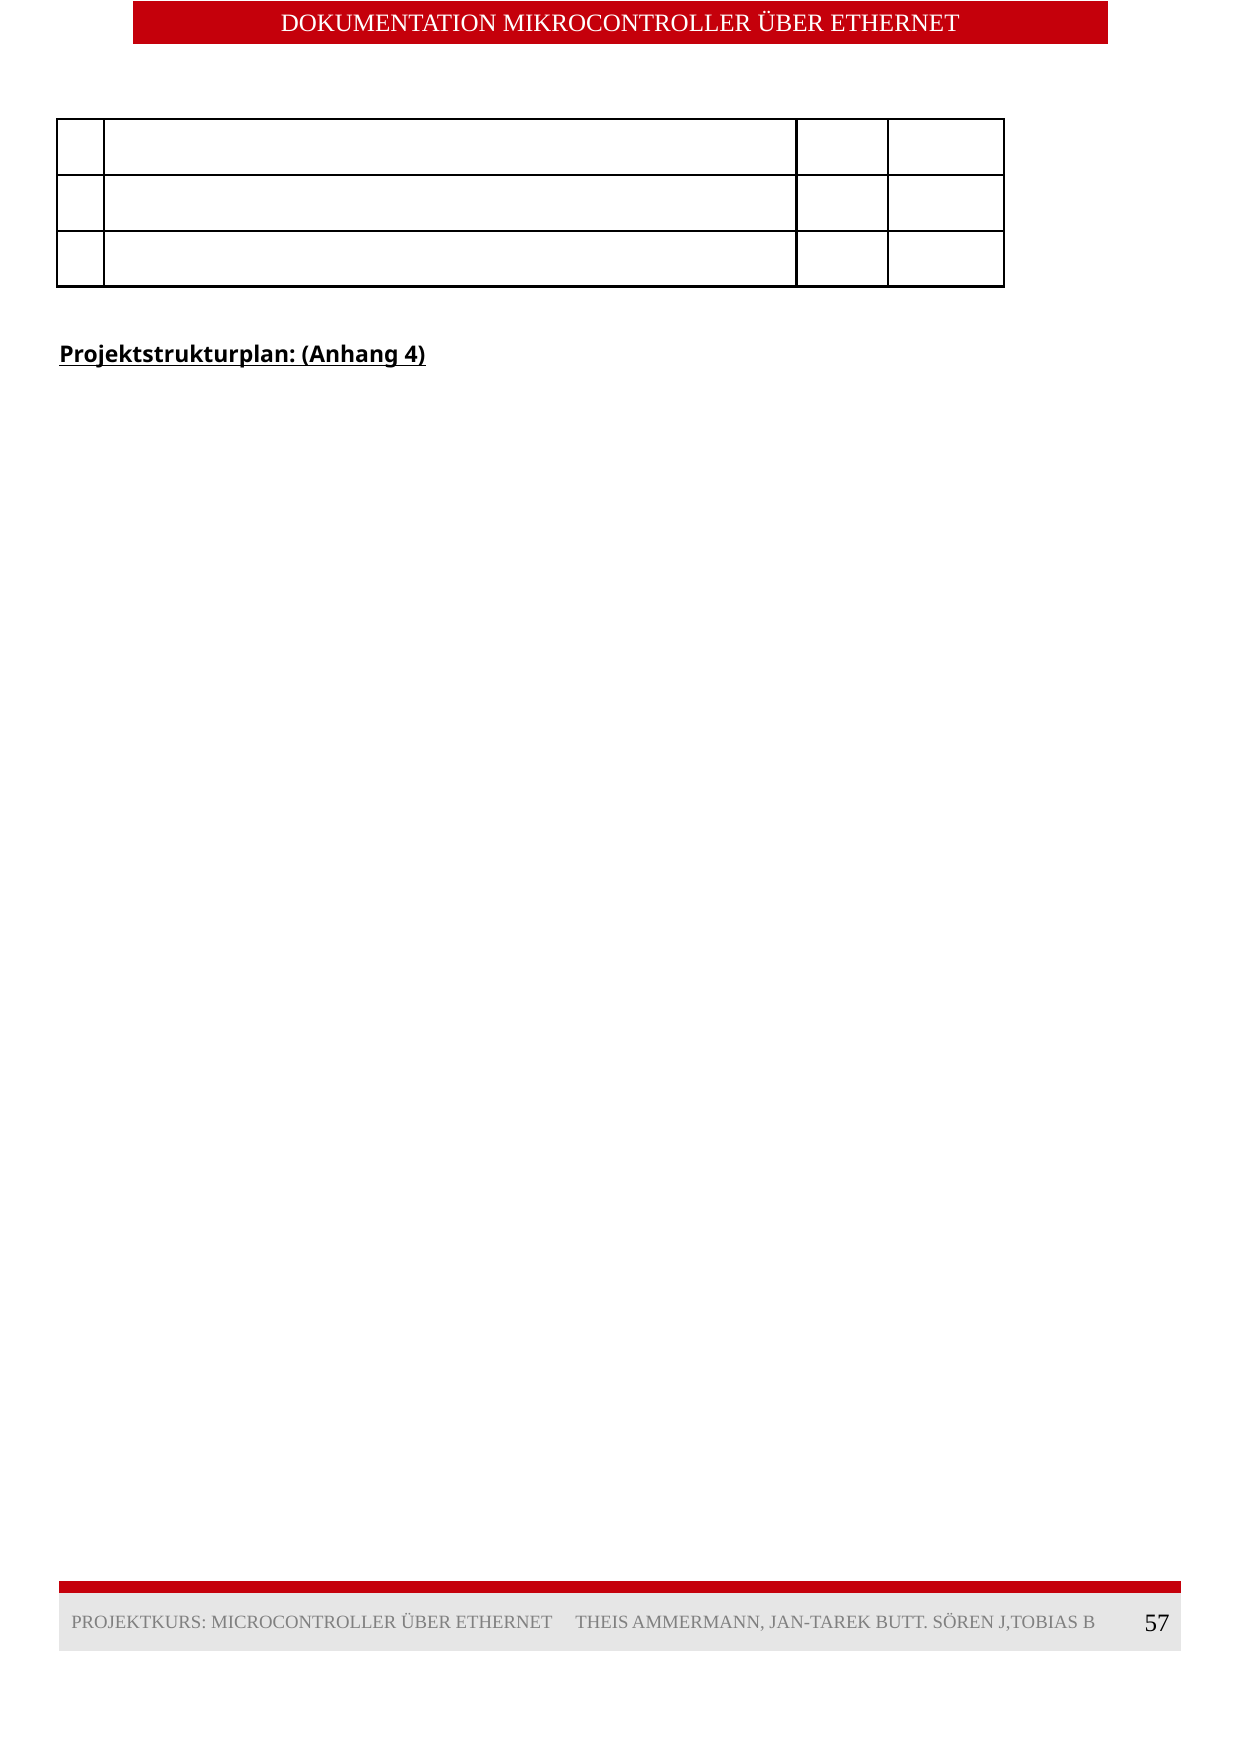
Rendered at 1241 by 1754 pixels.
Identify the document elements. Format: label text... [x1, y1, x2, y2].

table_cell [798, 232, 887, 285]
table_cell [58, 232, 103, 285]
text Projektstrukturplan: (Anhang 4) [59, 338, 1181, 369]
table_cell [798, 120, 887, 174]
table_cell [105, 120, 795, 174]
table_cell [889, 120, 1003, 174]
table_cell [105, 176, 795, 229]
table_cell [105, 232, 795, 285]
table_cell [889, 232, 1003, 285]
table_cell [798, 176, 887, 229]
table_cell [58, 176, 103, 229]
table_cell [889, 176, 1003, 229]
table_cell [58, 120, 103, 174]
